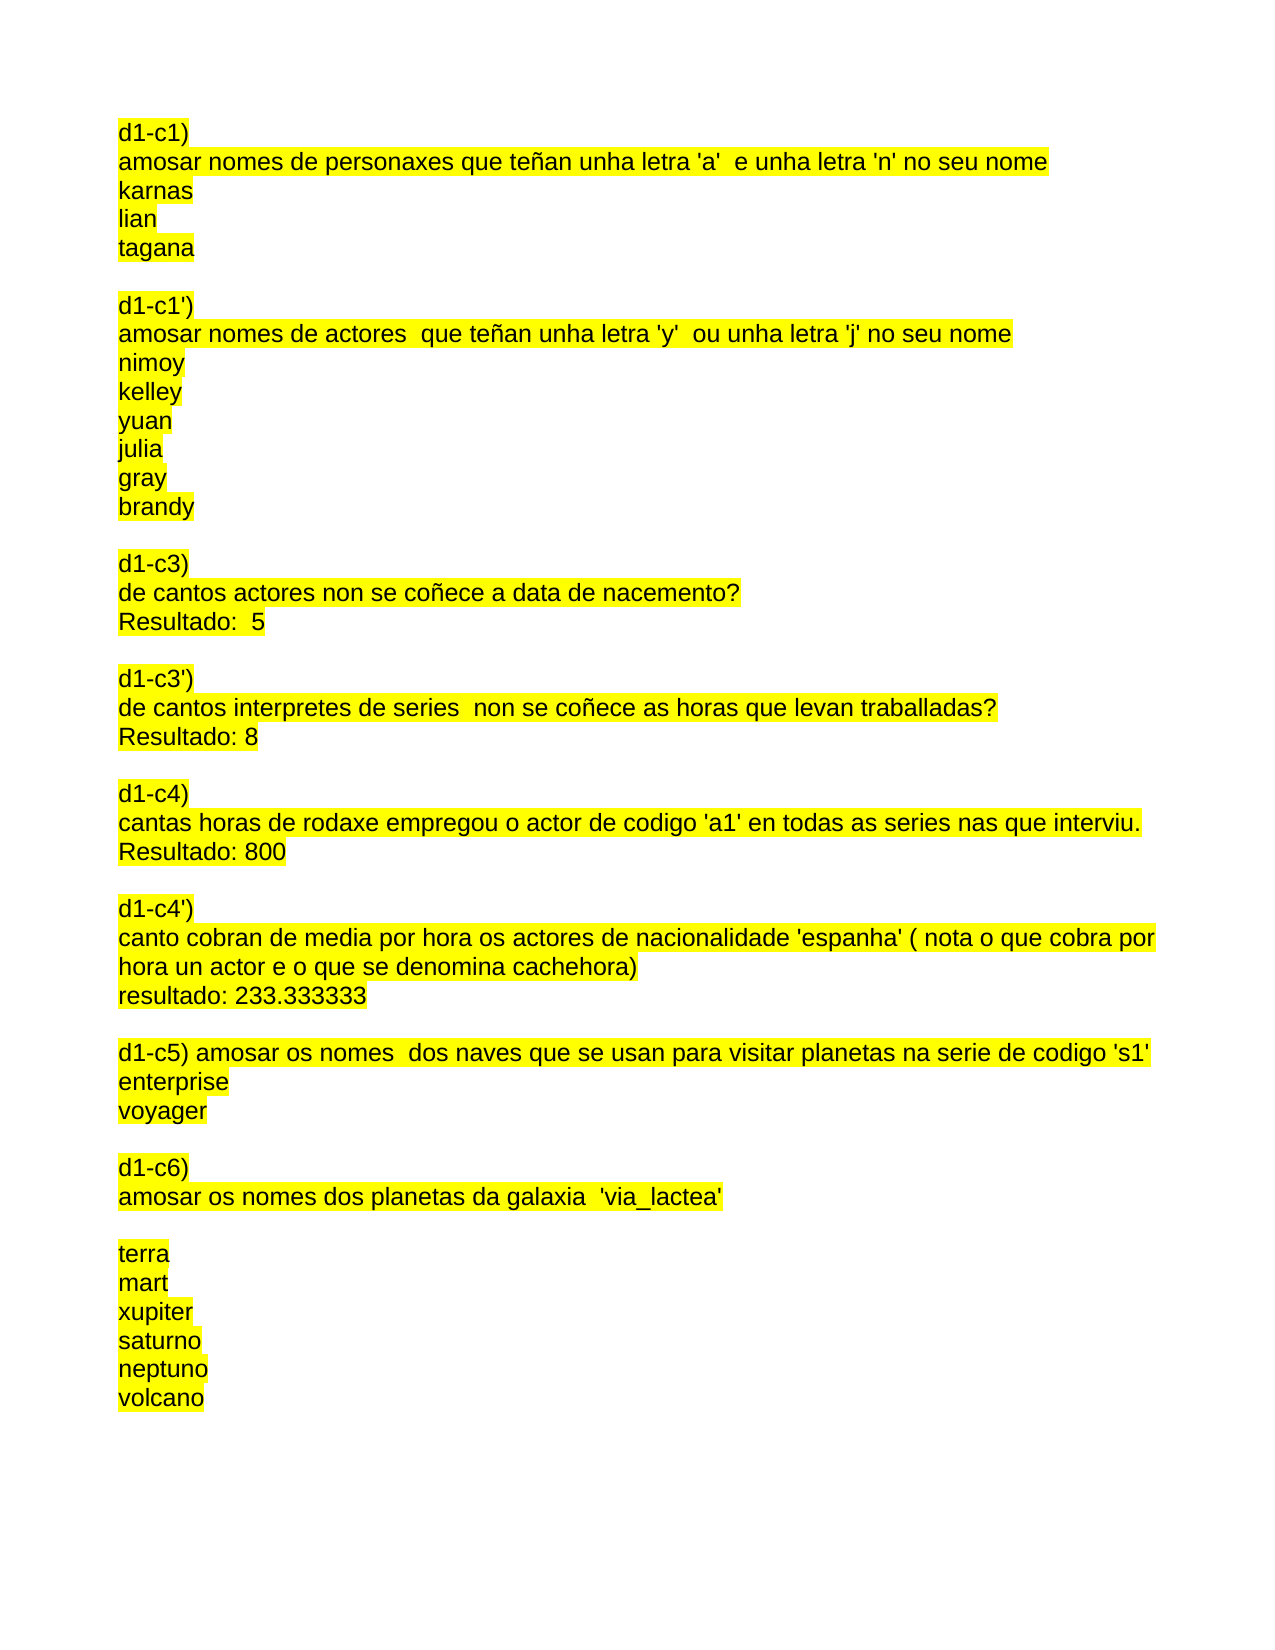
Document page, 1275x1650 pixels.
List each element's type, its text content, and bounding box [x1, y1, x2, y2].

text voyager [118, 1096, 1157, 1124]
text tagana [118, 233, 1157, 262]
text d1-c4') [118, 894, 1157, 923]
text lian [118, 204, 1157, 233]
text saturno [118, 1326, 1157, 1354]
text d1-c5) amosar os nomes dos naves que se usan para visitar planetas na serie de codigo 's1' [118, 1038, 1157, 1067]
text d1-c3) [118, 549, 1157, 578]
text xupiter [118, 1297, 1157, 1326]
text julia [118, 434, 1157, 463]
text neptuno [118, 1354, 1157, 1383]
text Resultado: 5 [118, 607, 1157, 636]
text mart [118, 1268, 1157, 1297]
text brandy [118, 492, 1157, 521]
text d1-c1) [118, 118, 1157, 147]
text enterprise [118, 1067, 1157, 1096]
text terra [118, 1239, 1157, 1268]
text d1-c3') [118, 664, 1157, 693]
text gray [118, 463, 1157, 492]
text yuan [118, 406, 1157, 434]
text Resultado: 800 [118, 837, 1157, 866]
text kelley [118, 377, 1157, 406]
text de cantos interpretes de series non se coñece as horas que levan traballadas? [118, 693, 1157, 722]
text karnas [118, 176, 1157, 204]
text d1-c6) [118, 1153, 1157, 1182]
text amosar nomes de actores que teñan unha letra 'y' ou unha letra 'j' no seu nome [118, 319, 1157, 348]
text d1-c4) [118, 779, 1157, 808]
text amosar os nomes dos planetas da galaxia 'via_lactea' [118, 1182, 1157, 1211]
text resultado: 233.333333 [118, 981, 1157, 1009]
text canto cobran de media por hora os actores de nacionalidade 'espanha' ( nota o que cobra por hora un actor e o que se denomina cachehora) [118, 923, 1157, 981]
text nimoy [118, 348, 1157, 377]
text de cantos actores non se coñece a data de nacemento? [118, 578, 1157, 607]
text amosar nomes de personaxes que teñan unha letra 'a' e unha letra 'n' no seu nome [118, 147, 1157, 176]
text Resultado: 8 [118, 722, 1157, 751]
text d1-c1') [118, 291, 1157, 319]
text volcano [118, 1383, 1157, 1412]
text cantas horas de rodaxe empregou o actor de codigo 'a1' en todas as series nas que interviu. [118, 808, 1157, 837]
